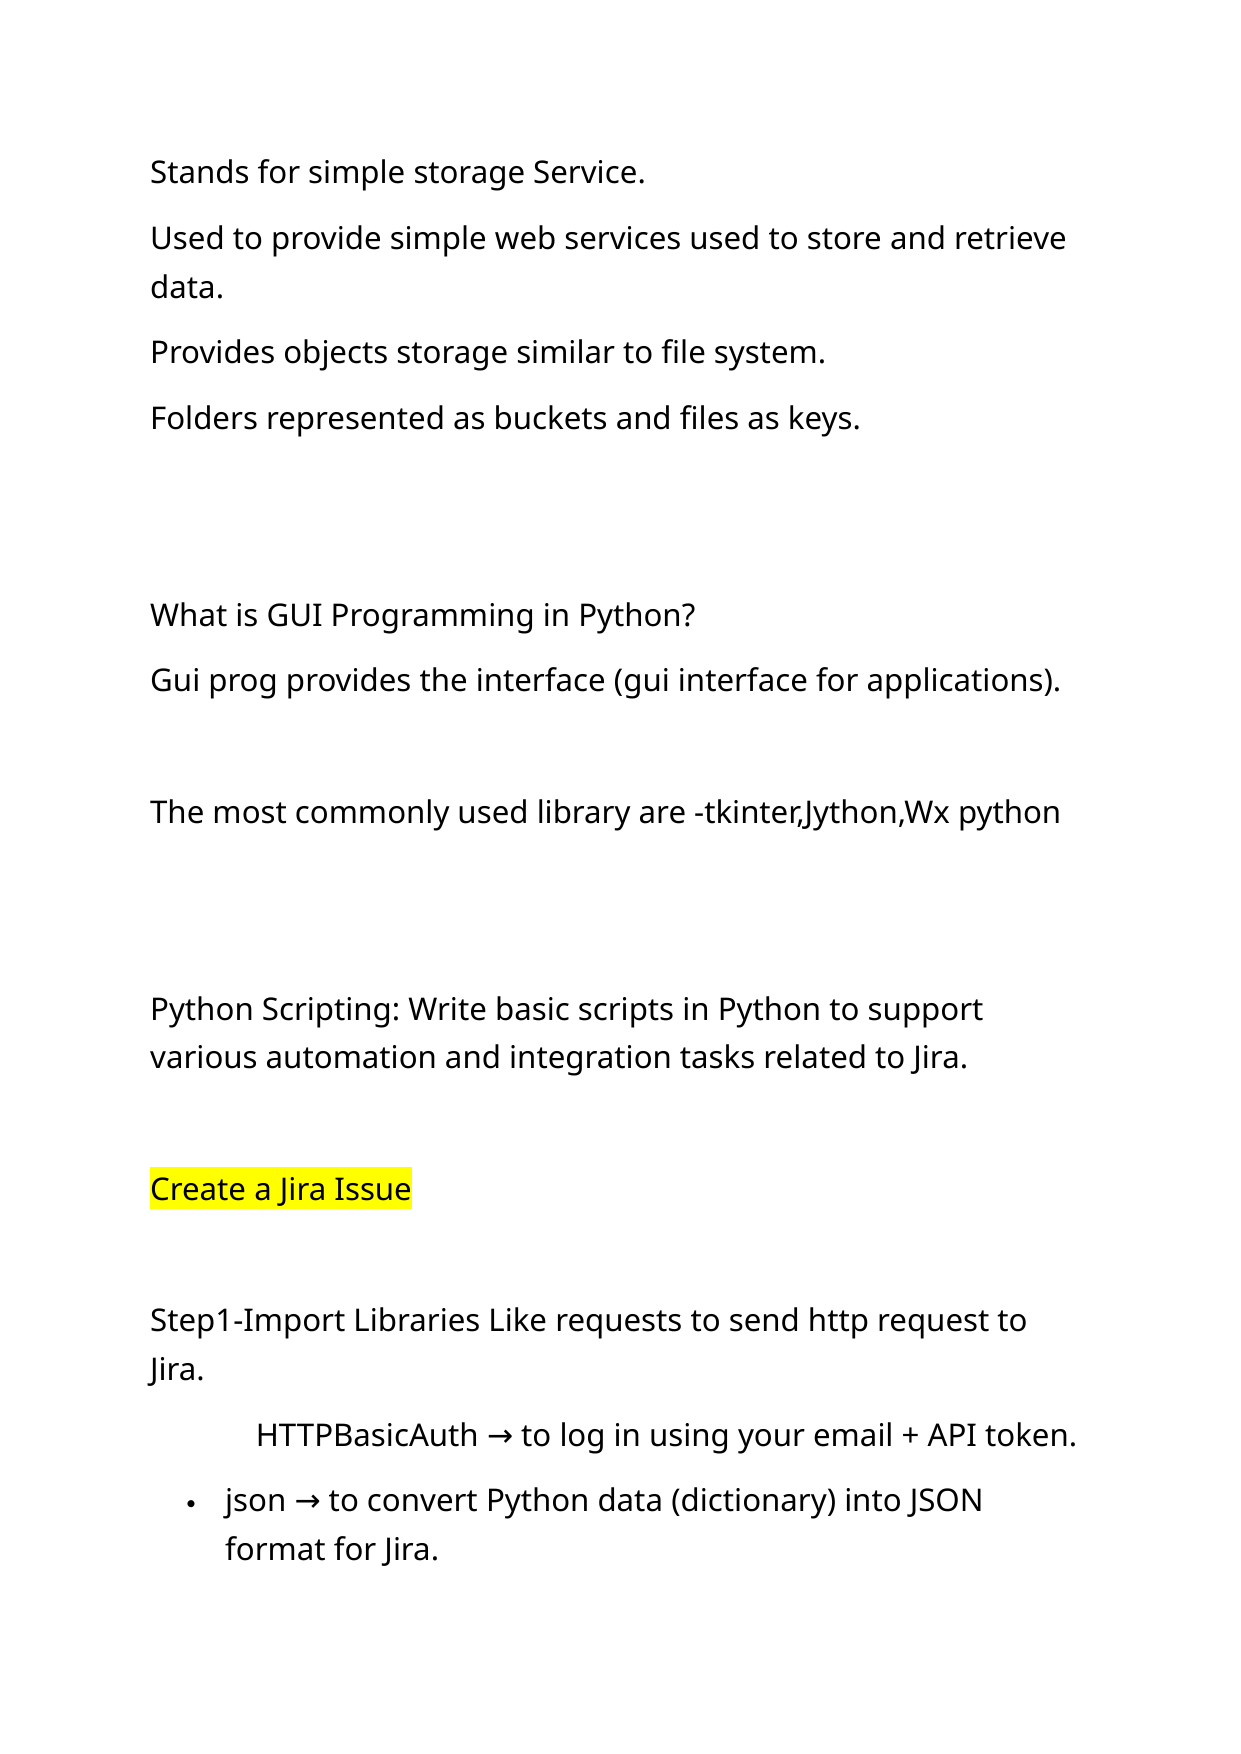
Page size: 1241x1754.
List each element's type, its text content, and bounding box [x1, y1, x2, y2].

text What is GUI Programming in Python? [150, 593, 1090, 635]
text Used to provide simple web services used to store and retrieve data. [150, 216, 1090, 307]
text The most commonly used library are -tkinter,Jython,Wx python [150, 789, 1090, 832]
text Folders represented as buckets and files as keys. [150, 396, 1090, 438]
text HTTPBasicAuth → to log in using your email + API token. [150, 1412, 1090, 1455]
list json → to convert Python data (dictionary) into JSON format for Jira. [187, 1478, 1090, 1570]
text Step1-Import Libraries Like requests to send http request to Jira. [150, 1298, 1090, 1389]
text Gui prog provides the interface (gui interface for applications). [150, 658, 1090, 701]
text Python Scripting: Write basic scripts in Python to support various automation and integration tasks related to Jira. [150, 986, 1090, 1078]
text Create a Jira Issue [150, 1167, 1090, 1209]
text Provides objects storage similar to file system. [150, 330, 1090, 373]
text Stands for simple storage Service. [150, 150, 1090, 193]
